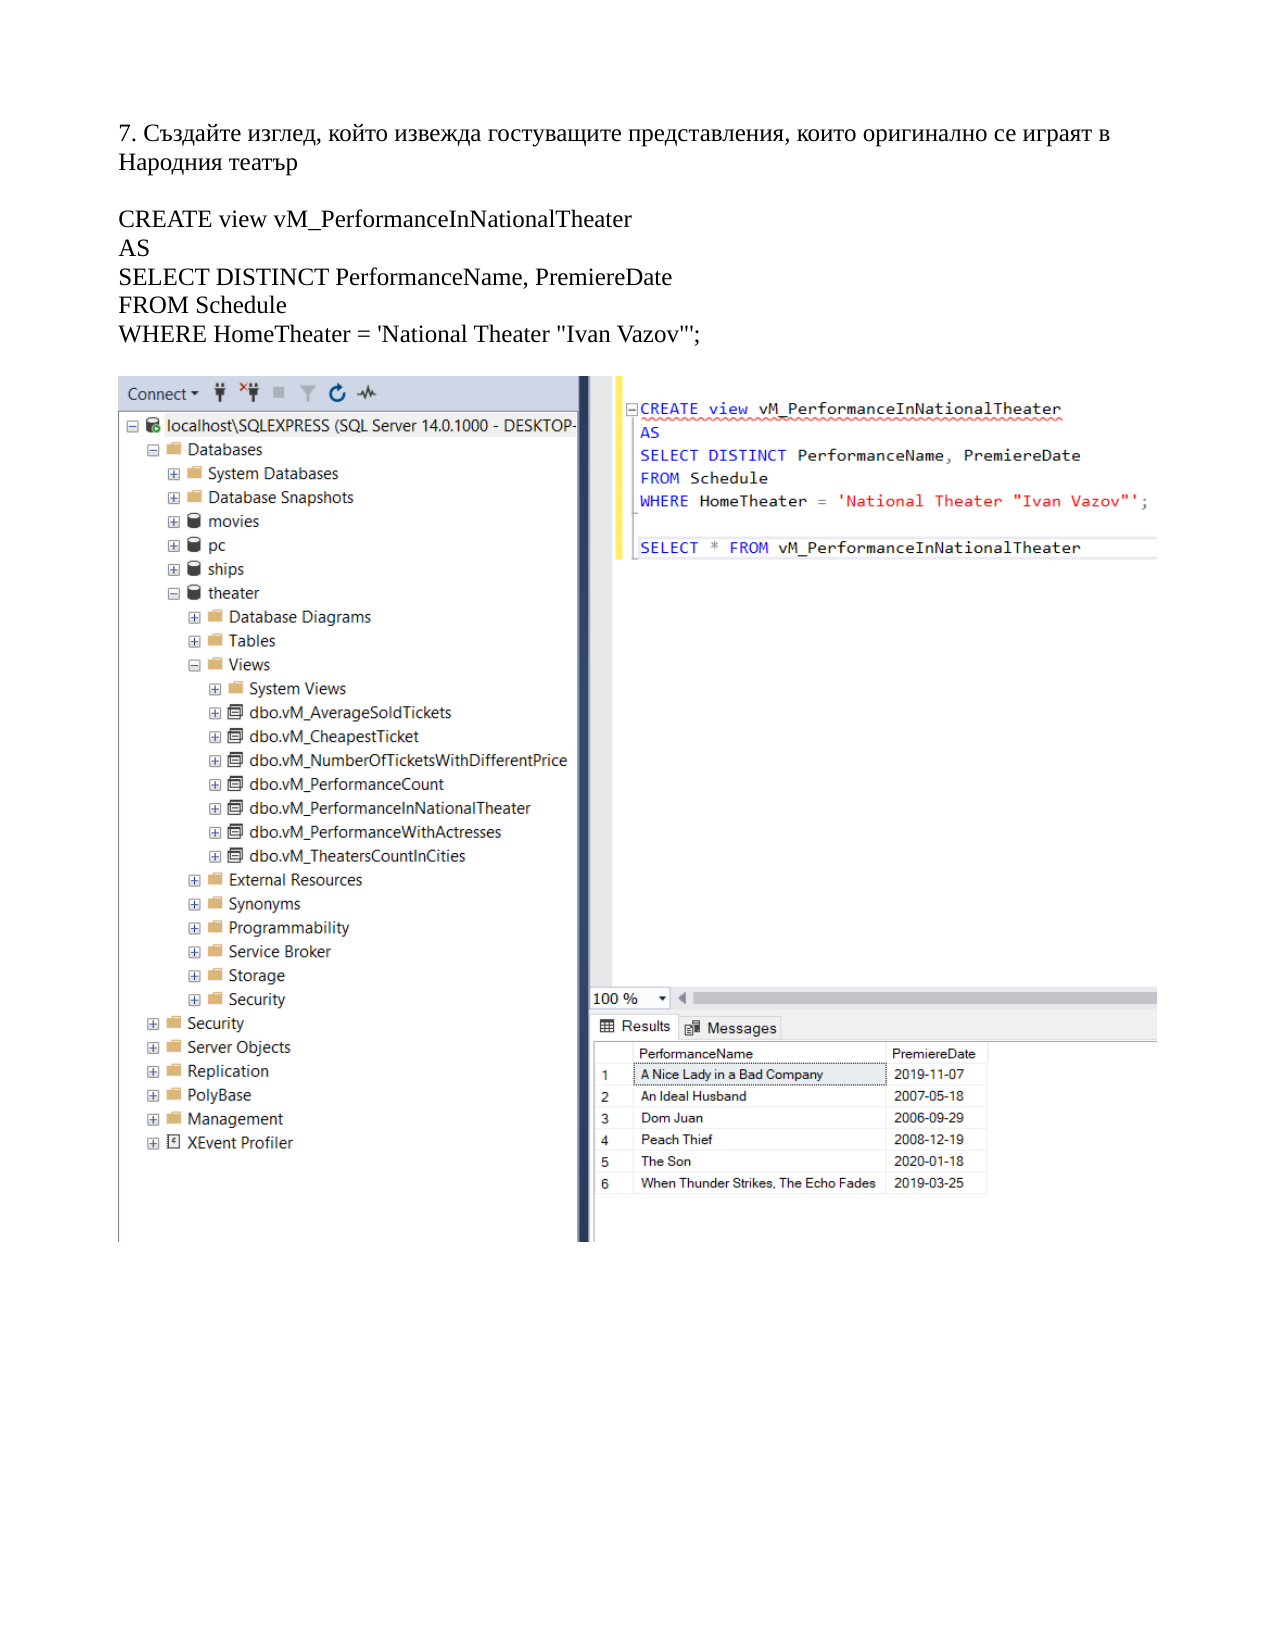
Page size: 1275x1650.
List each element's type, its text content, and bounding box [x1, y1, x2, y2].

text SELECT DISTINCT PerformanceName, PremiereDate [118, 262, 1157, 291]
text AS [118, 233, 1157, 262]
text 7. Създайте изглед, който извежда гостуващите представления, които оригинално се играят в Народния театър [118, 118, 1157, 176]
text CREATE view vM_PerformanceInNationalTheater [118, 204, 1157, 233]
picture [118, 376, 1157, 1242]
text WHERE HomeTheater = 'National Theater "Ivan Vazov"'; [118, 319, 1157, 348]
text FROM Schedule [118, 291, 1157, 319]
